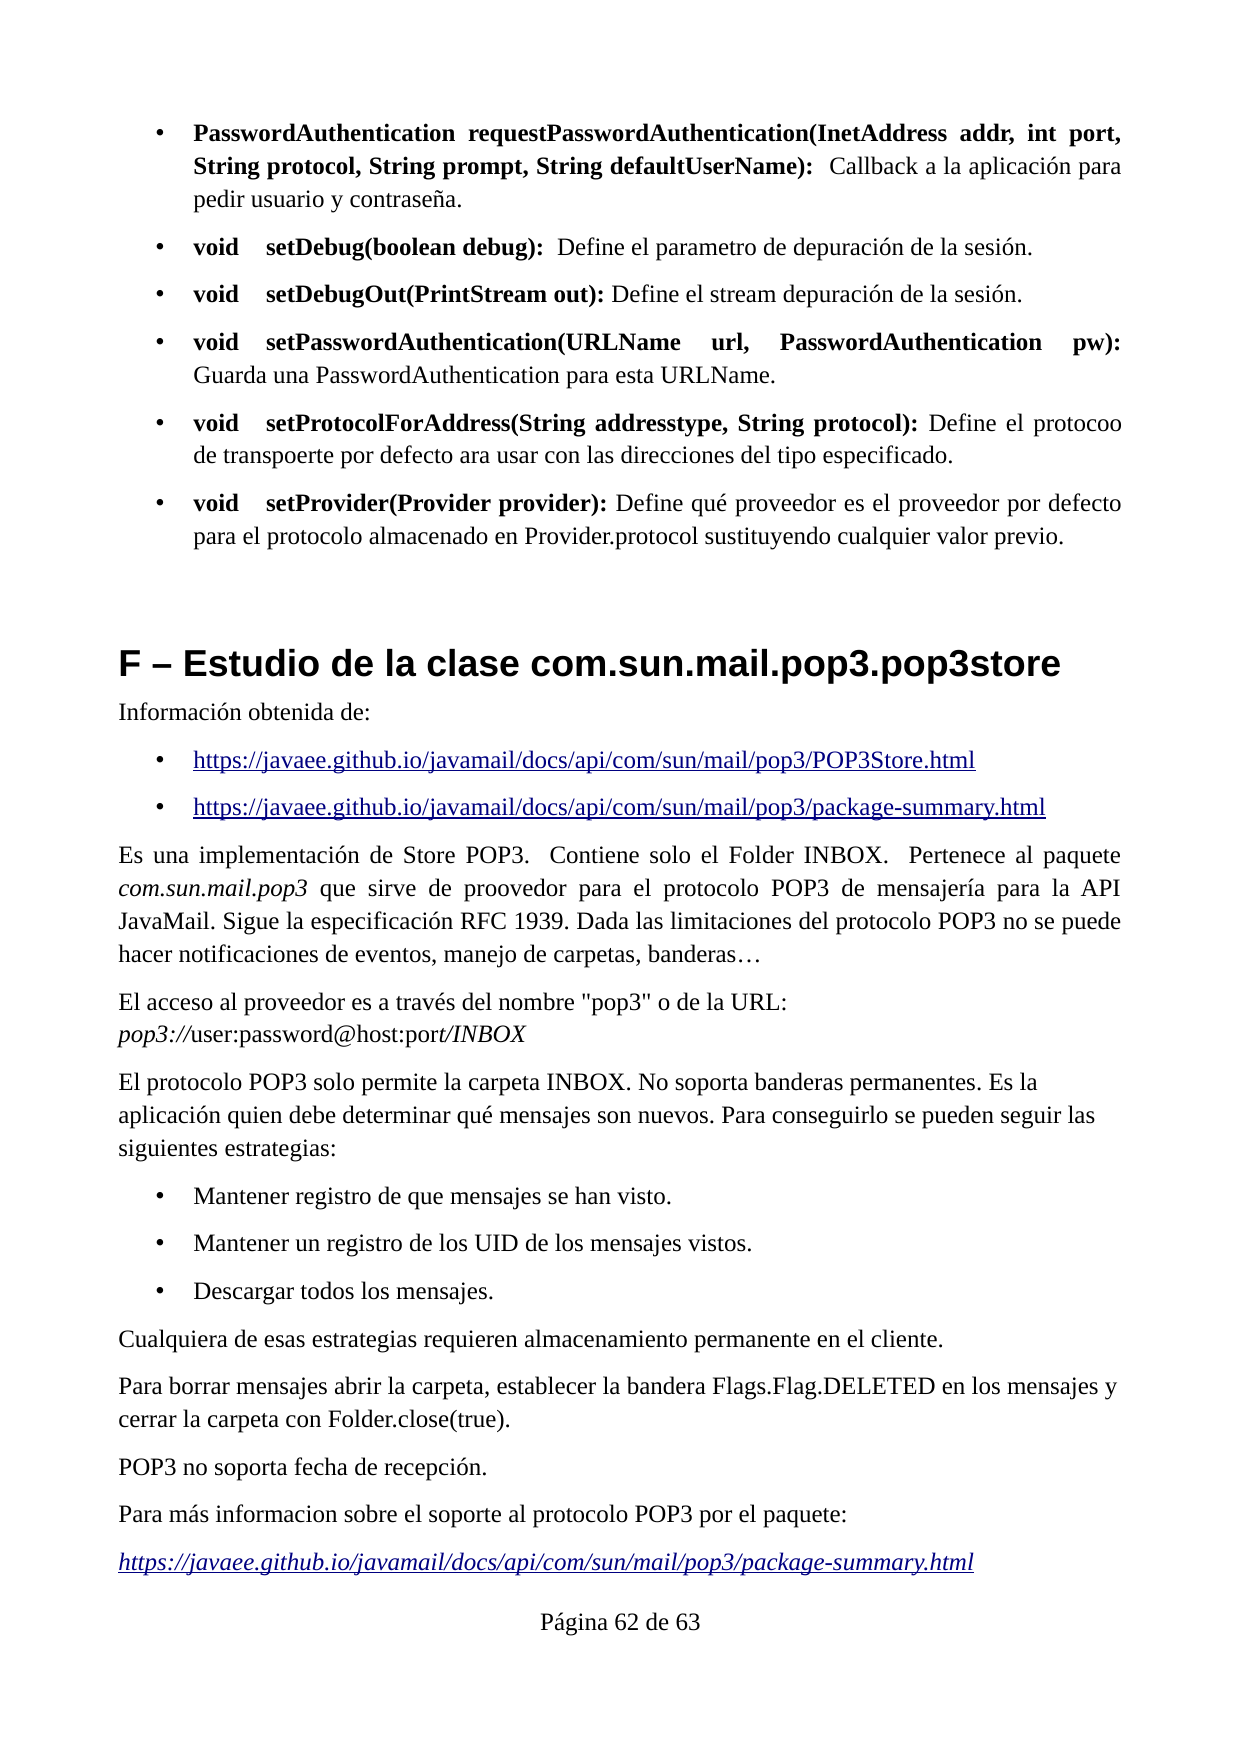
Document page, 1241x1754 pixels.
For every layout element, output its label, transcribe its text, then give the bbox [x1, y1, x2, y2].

list void setProtocolForAddress(String addresstype, String protocol): Define el protocoo de transpoerte por defecto ara usar con las direcciones del tipo especificado. [156, 408, 1122, 469]
list void setDebugOut(PrintStream out): Define el stream depuración de la sesión. [156, 279, 1122, 308]
list Mantener un registro de los UID de los mensajes vistos. [156, 1228, 1122, 1257]
list void setPasswordAuthentication(URLName url, PasswordAuthentication pw): Guarda una PasswordAuthentication para esta URLName. [156, 327, 1122, 389]
list void setProvider(Provider provider): Define qué proveedor es el proveedor por defecto para el protocolo almacenado en Provider.protocol sustituyendo cualquier valor previo. [156, 488, 1122, 550]
subtitle F – Estudio de la clase com.sun.mail.pop3.pop3store [118, 641, 1122, 684]
text https://javaee.github.io/javamail/docs/api/com/sun/mail/pop3/package-summary.html [118, 1547, 1122, 1576]
list Mantener registro de que mensajes se han visto. [156, 1181, 1122, 1209]
list Descargar todos los mensajes. [156, 1276, 1122, 1305]
text Información obtenida de: [118, 697, 1122, 726]
list https://javaee.github.io/javamail/docs/api/com/sun/mail/pop3/package-summary.html [156, 792, 1122, 821]
text POP3 no soporta fecha de recepción. [118, 1452, 1122, 1481]
text Cualquiera de esas estrategias requieren almacenamiento permanente en el cliente. [118, 1324, 1122, 1352]
text El acceso al proveedor es a través del nombre "pop3" o de la URL: pop3://user:password@host:port/INBOX [118, 987, 1122, 1048]
text Es una implementación de Store POP3. Contiene solo el Folder INBOX. Pertenece al paquete com.sun.mail.pop3 que sirve de proovedor para el protocolo POP3 de mensajería para la API JavaMail. Sigue la especificación RFC 1939. Dada las limitaciones del protocolo POP3 no se puede hacer notificaciones de eventos, manejo de carpetas, banderas… [118, 840, 1122, 968]
list PasswordAuthentication requestPasswordAuthentication(InetAddress addr, int port, String protocol, String prompt, String defaultUserName): Callback a la aplicación para pedir usuario y contraseña. [156, 118, 1122, 213]
text Para borrar mensajes abrir la carpeta, establecer la bandera Flags.Flag.DELETED en los mensajes y cerrar la carpeta con Folder.close(true). [118, 1371, 1122, 1433]
list void setDebug(boolean debug): Define el parametro de depuración de la sesión. [156, 232, 1122, 261]
text Para más informacion sobre el soporte al protocolo POP3 por el paquete: [118, 1499, 1122, 1528]
list https://javaee.github.io/javamail/docs/api/com/sun/mail/pop3/POP3Store.html [156, 745, 1122, 773]
text El protocolo POP3 solo permite la carpeta INBOX. No soporta banderas permanentes. Es la aplicación quien debe determinar qué mensajes son nuevos. Para conseguirlo se pueden seguir las siguientes estrategias: [118, 1067, 1122, 1162]
